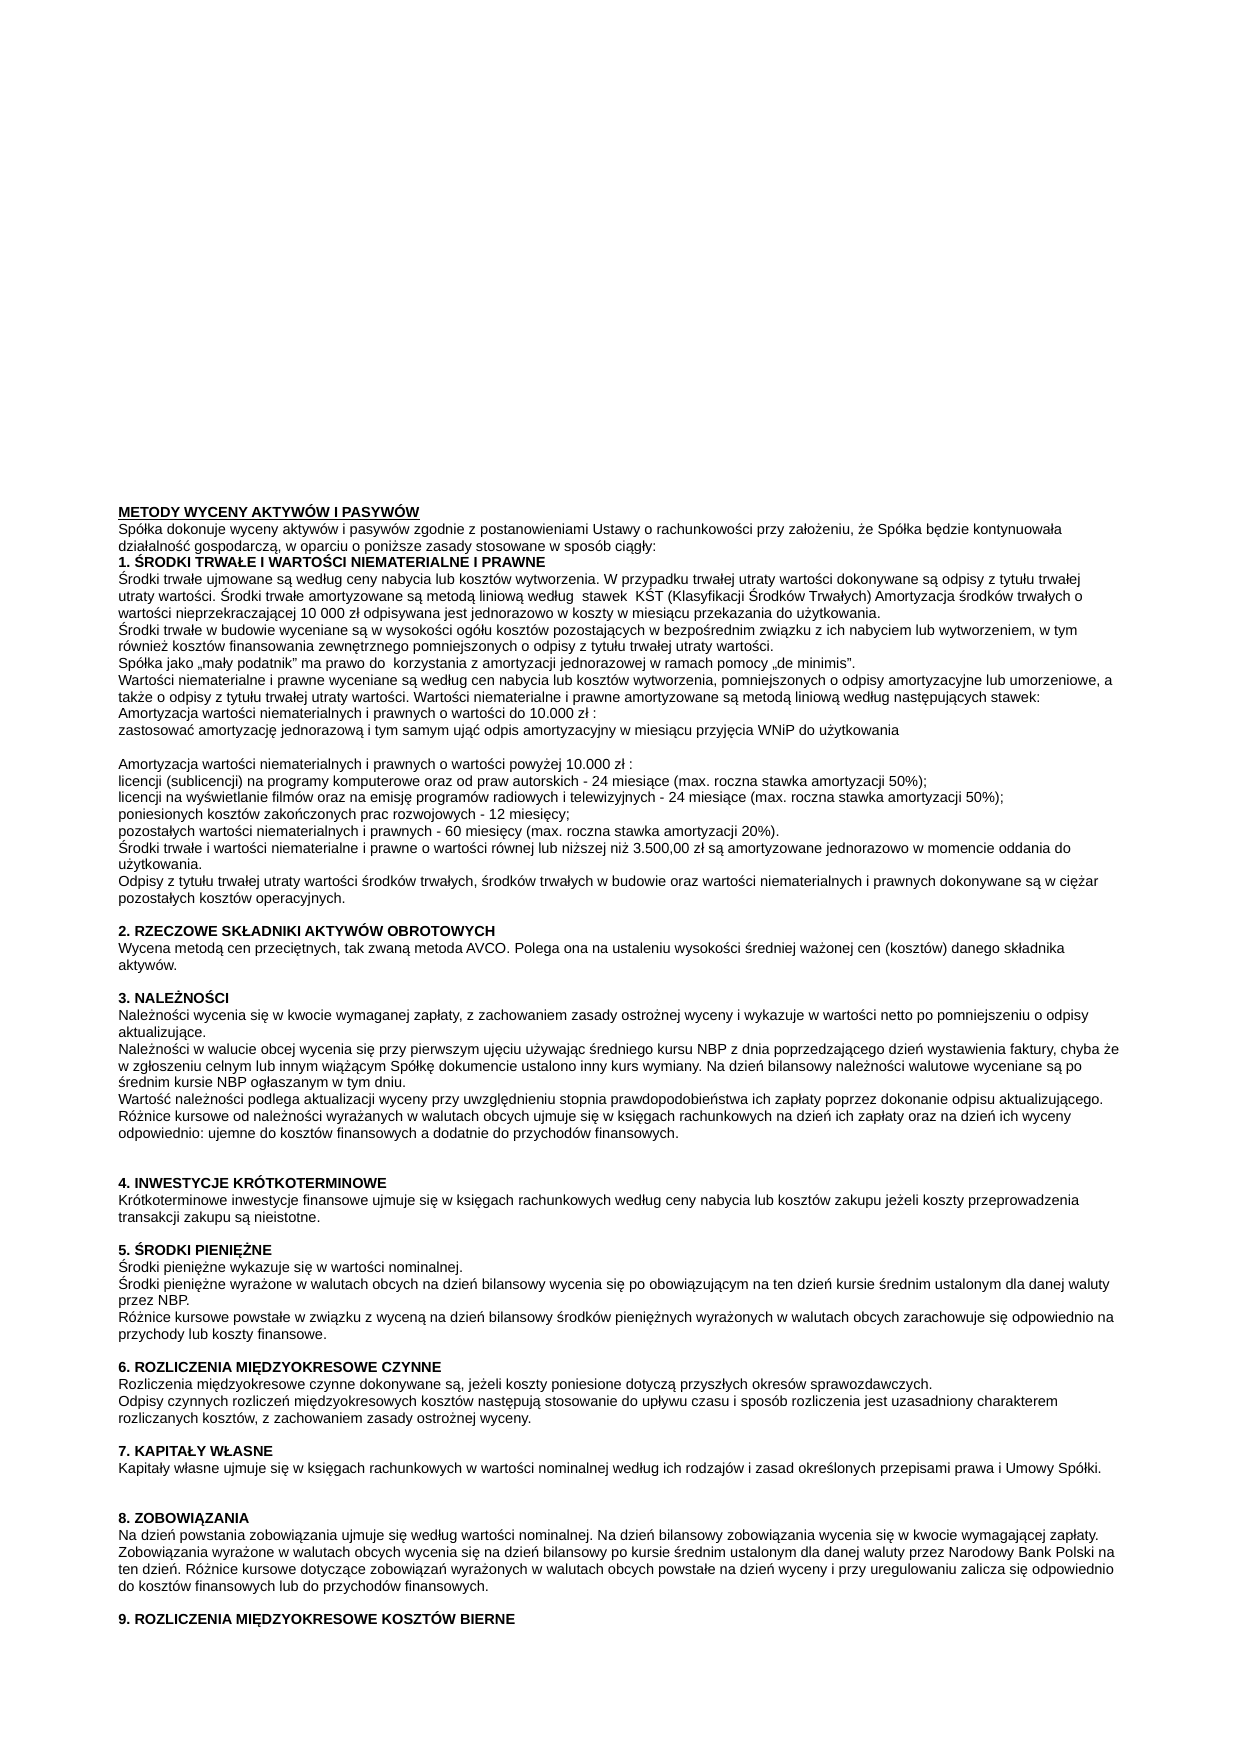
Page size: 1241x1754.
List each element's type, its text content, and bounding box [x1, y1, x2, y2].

text Na dzień powstania zobowiązania ujmuje się według wartości nominalnej. Na dzień bilansowy zobowiązania wycenia się w kwocie wymagającej zapłaty. [118, 1527, 1122, 1544]
text licencji (sublicencji) na programy komputerowe oraz od praw autorskich - 24 miesiące (max. roczna stawka amortyzacji 50%); [118, 772, 1122, 789]
text Różnice kursowe od należności wyrażanych w walutach obcych ujmuje się w księgach rachunkowych na dzień ich zapłaty oraz na dzień ich wyceny odpowiednio: ujemne do kosztów finansowych a dodatnie do przychodów finansowych. [118, 1108, 1122, 1141]
text Odpisy z tytułu trwałej utraty wartości środków trwałych, środków trwałych w budowie oraz wartości niematerialnych i prawnych dokonywane są w ciężar pozostałych kosztów operacyjnych. [118, 873, 1122, 906]
text Środki pieniężne wykazuje się w wartości nominalnej. [118, 1258, 1122, 1275]
text 5. ŚRODKI PIENIĘŻNE [118, 1242, 1122, 1258]
text Spółka dokonuje wyceny aktywów i pasywów zgodnie z postanowieniami Ustawy o rachunkowości przy założeniu, że Spółka będzie kontynuowała działalność gospodarczą, w oparciu o poniższe zasady stosowane w sposób ciągły: [118, 521, 1122, 554]
text METODY WYCENY AKTYWÓW I PASYWÓW [118, 504, 1122, 521]
text Wartość należności podlega aktualizacji wyceny przy uwzględnieniu stopnia prawdopodobieństwa ich zapłaty poprzez dokonanie odpisu aktualizującego. [118, 1091, 1122, 1108]
text Środki trwałe w budowie wyceniane są w wysokości ogółu kosztów pozostających w bezpośrednim związku z ich nabyciem lub wytworzeniem, w tym również kosztów finansowania zewnętrznego pomniejszonych o odpisy z tytułu trwałej utraty wartości. [118, 621, 1122, 655]
text poniesionych kosztów zakończonych prac rozwojowych - 12 miesięcy; [118, 806, 1122, 822]
text 3. NALEŻNOŚCI [118, 990, 1122, 1007]
text Wycena metodą cen przeciętnych, tak zwaną metoda AVCO. Polega ona na ustaleniu wysokości średniej ważonej cen (kosztów) danego składnika aktywów. [118, 940, 1122, 973]
text Krótkoterminowe inwestycje finansowe ujmuje się w księgach rachunkowych według ceny nabycia lub kosztów zakupu jeżeli koszty przeprowadzenia transakcji zakupu są nieistotne. [118, 1191, 1122, 1225]
text licencji na wyświetlanie filmów oraz na emisję programów radiowych i telewizyjnych - 24 miesiące (max. roczna stawka amortyzacji 50%); [118, 789, 1122, 806]
text 1. ŚRODKI TRWAŁE I WARTOŚCI NIEMATERIALNE I PRAWNE [118, 554, 1122, 571]
text Kapitały własne ujmuje się w księgach rachunkowych w wartości nominalnej według ich rodzajów i zasad określonych przepisami prawa i Umowy Spółki. [118, 1460, 1122, 1477]
text Środki pieniężne wyrażone w walutach obcych na dzień bilansowy wycenia się po obowiązującym na ten dzień kursie średnim ustalonym dla danej waluty przez NBP. [118, 1275, 1122, 1309]
text Środki trwałe ujmowane są według ceny nabycia lub kosztów wytworzenia. W przypadku trwałej utraty wartości dokonywane są odpisy z tytułu trwałej utraty wartości. Środki trwałe amortyzowane są metodą liniową według stawek KŚT (Klasyfikacji Środków Trwałych) Amortyzacja środków trwałych o wartości nieprzekraczającej 10 000 zł odpisywana jest jednorazowo w koszty w miesiącu przekazania do użytkowania. [118, 571, 1122, 621]
text 6. ROZLICZENIA MIĘDZYOKRESOWE CZYNNE [118, 1359, 1122, 1376]
text 7. KAPITAŁY WŁASNE [118, 1443, 1122, 1460]
text Zobowiązania wyrażone w walutach obcych wycenia się na dzień bilansowy po kursie średnim ustalonym dla danej waluty przez Narodowy Bank Polski na ten dzień. Różnice kursowe dotyczące zobowiązań wyrażonych w walutach obcych powstałe na dzień wyceny i przy uregulowaniu zalicza się odpowiednio do kosztów finansowych lub do przychodów finansowych. [118, 1544, 1122, 1594]
text 2. RZECZOWE SKŁADNIKI AKTYWÓW OBROTOWYCH [118, 923, 1122, 940]
text Rozliczenia międzyokresowe czynne dokonywane są, jeżeli koszty poniesione dotyczą przyszłych okresów sprawozdawczych. [118, 1376, 1122, 1393]
text 9. ROZLICZENIA MIĘDZYOKRESOWE KOSZTÓW BIERNE [118, 1611, 1122, 1627]
text Środki trwałe i wartości niematerialne i prawne o wartości równej lub niższej niż 3.500,00 zł są amortyzowane jednorazowo w momencie oddania do użytkowania. [118, 839, 1122, 873]
text pozostałych wartości niematerialnych i prawnych - 60 miesięcy (max. roczna stawka amortyzacji 20%). [118, 822, 1122, 839]
text Różnice kursowe powstałe w związku z wyceną na dzień bilansowy środków pieniężnych wyrażonych w walutach obcych zarachowuje się odpowiednio na przychody lub koszty finansowe. [118, 1309, 1122, 1342]
text Odpisy czynnych rozliczeń międzyokresowych kosztów następują stosowanie do upływu czasu i sposób rozliczenia jest uzasadniony charakterem rozliczanych kosztów, z zachowaniem zasady ostrożnej wyceny. [118, 1393, 1122, 1426]
text Amortyzacja wartości niematerialnych i prawnych o wartości do 10.000 zł : [118, 705, 1122, 722]
text Wartości niematerialne i prawne wyceniane są według cen nabycia lub kosztów wytworzenia, pomniejszonych o odpisy amortyzacyjne lub umorzeniowe, a także o odpisy z tytułu trwałej utraty wartości. Wartości niematerialne i prawne amortyzowane są metodą liniową według następujących stawek: [118, 672, 1122, 705]
text Spółka jako „mały podatnik” ma prawo do korzystania z amortyzacji jednorazowej w ramach pomocy „de minimis”. [118, 655, 1122, 672]
text 8. ZOBOWIĄZANIA [118, 1510, 1122, 1527]
text 4. INWESTYCJE KRÓTKOTERMINOWE [118, 1175, 1122, 1191]
text Należności wycenia się w kwocie wymaganej zapłaty, z zachowaniem zasady ostrożnej wyceny i wykazuje w wartości netto po pomniejszeniu o odpisy aktualizujące. [118, 1007, 1122, 1041]
text Należności w walucie obcej wycenia się przy pierwszym ujęciu używając średniego kursu NBP z dnia poprzedzającego dzień wystawienia faktury, chyba że w zgłoszeniu celnym lub innym wiążącym Spółkę dokumencie ustalono inny kurs wymiany. Na dzień bilansowy należności walutowe wyceniane są po średnim kursie NBP ogłaszanym w tym dniu. [118, 1041, 1122, 1091]
text Amortyzacja wartości niematerialnych i prawnych o wartości powyżej 10.000 zł : [118, 755, 1122, 772]
text zastosować amortyzację jednorazową i tym samym ująć odpis amortyzacyjny w miesiącu przyjęcia WNiP do użytkowania [118, 722, 1122, 739]
